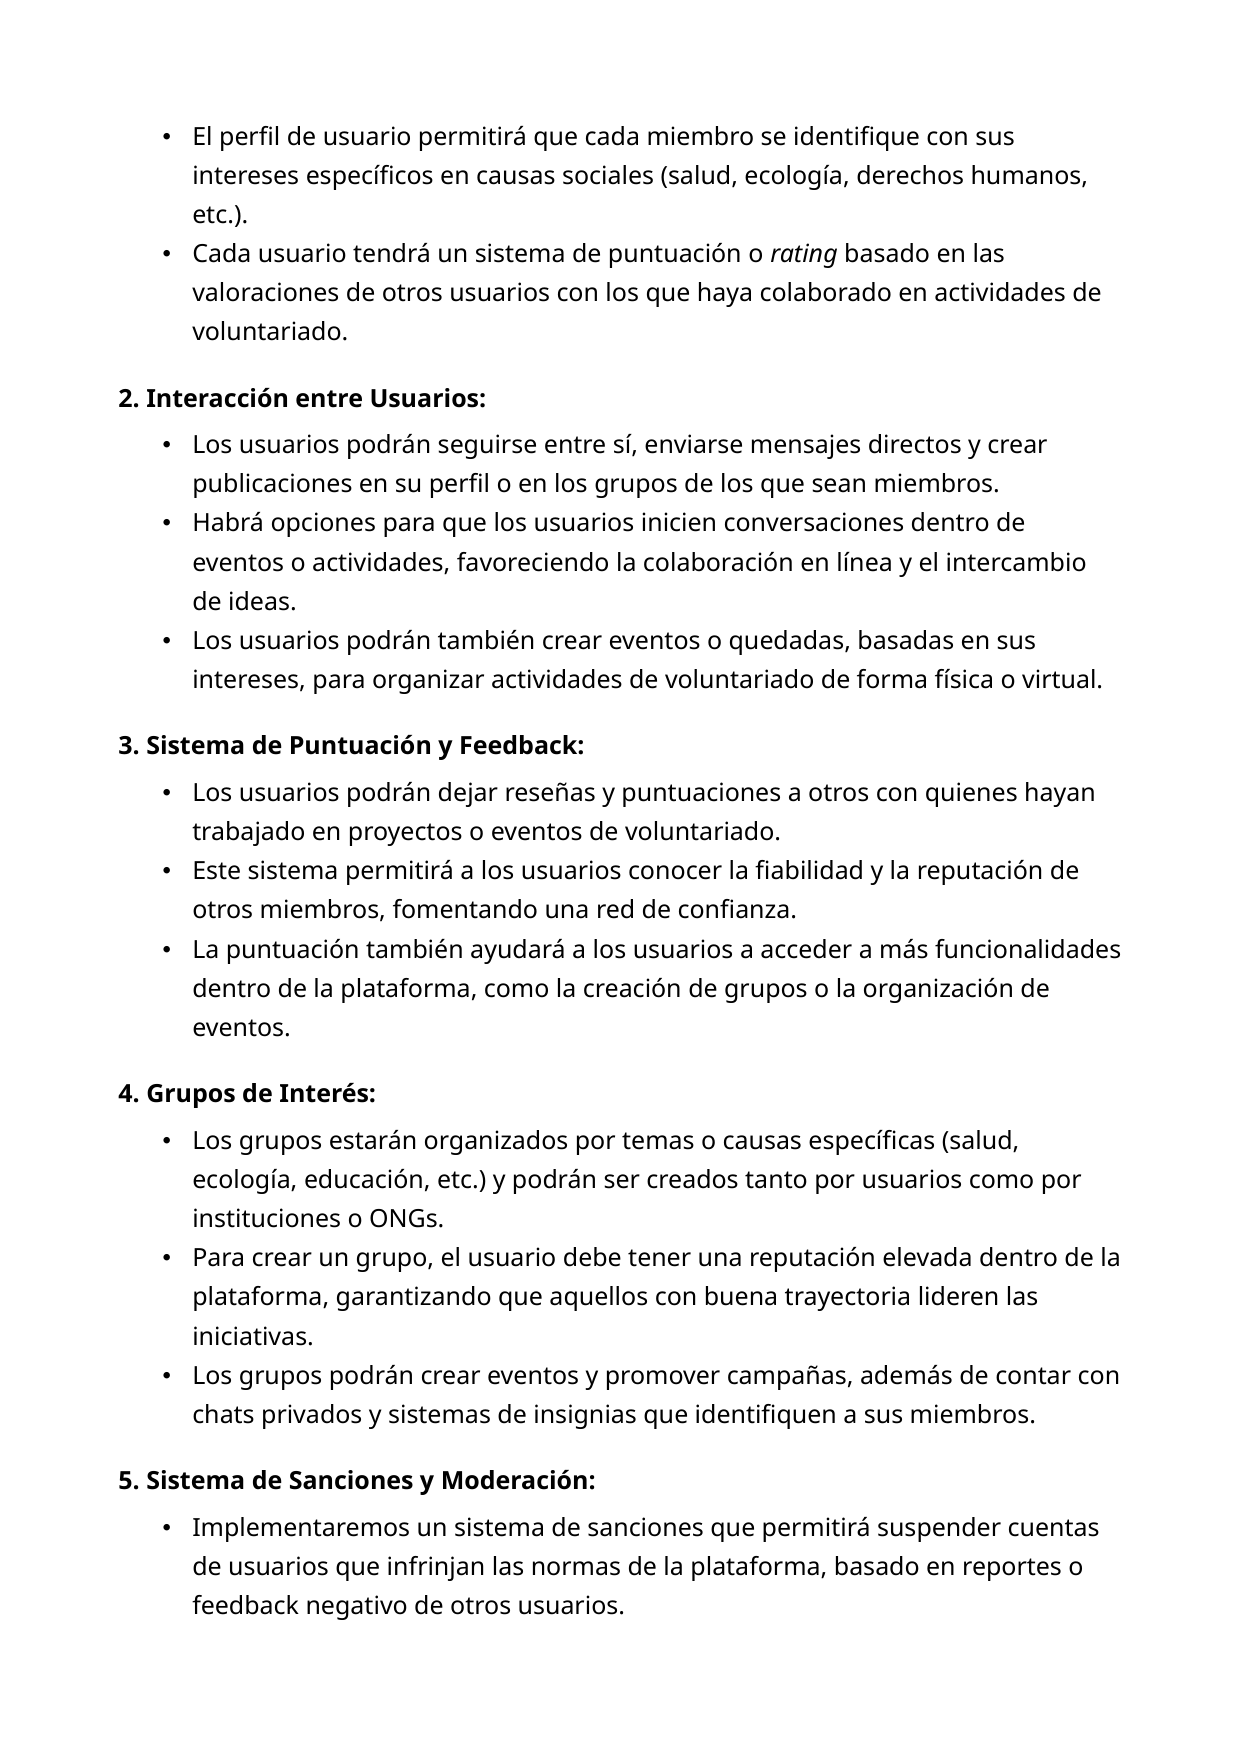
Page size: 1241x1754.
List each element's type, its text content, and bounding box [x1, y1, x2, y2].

list Los usuarios podrán seguirse entre sí, enviarse mensajes directos y crear publicaciones en su perfil o en los grupos de los que sean miembros. [162, 427, 1122, 500]
list Este sistema permitirá a los usuarios conocer la fiabilidad y la reputación de otros miembros, fomentando una red de confianza. [162, 853, 1122, 926]
subtitle 2. Interacción entre Usuarios: [118, 380, 1122, 414]
list Los usuarios podrán también crear eventos o quedadas, basadas en sus intereses, para organizar actividades de voluntariado de forma física o virtual. [162, 623, 1122, 696]
list Para crear un grupo, el usuario debe tener una reputación elevada dentro de la plataforma, garantizando que aquellos con buena trayectoria lideren las iniciativas. [162, 1240, 1122, 1352]
list Habrá opciones para que los usuarios inicien conversaciones dentro de eventos o actividades, favoreciendo la colaboración en línea y el intercambio de ideas. [162, 505, 1122, 617]
list Los grupos podrán crear eventos y promover campañas, además de contar con chats privados y sistemas de insignias que identifiquen a sus miembros. [162, 1357, 1122, 1431]
list Implementaremos un sistema de sanciones que permitirá suspender cuentas de usuarios que infrinjan las normas de la plataforma, basado en reportes o feedback negativo de otros usuarios. [162, 1509, 1122, 1622]
subtitle 3. Sistema de Puntuación y Feedback: [118, 728, 1122, 762]
list El perfil de usuario permitirá que cada miembro se identifique con sus intereses específicos en causas sociales (salud, ecología, derechos humanos, etc.). [162, 118, 1122, 231]
list Los usuarios podrán dejar reseñas y puntuaciones a otros con quienes hayan trabajado en proyectos o eventos de voluntariado. [162, 774, 1122, 848]
list Cada usuario tendrá un sistema de puntuación o rating basado en las valoraciones de otros usuarios con los que haya colaborado en actividades de voluntariado. [162, 236, 1122, 348]
list Los grupos estarán organizados por temas o causas específicas (salud, ecología, educación, etc.) y podrán ser creados tanto por usuarios como por instituciones o ONGs. [162, 1122, 1122, 1235]
list La puntuación también ayudará a los usuarios a acceder a más funcionalidades dentro de la plataforma, como la creación de grupos o la organización de eventos. [162, 931, 1122, 1044]
subtitle 5. Sistema de Sanciones y Moderación: [118, 1463, 1122, 1497]
subtitle 4. Grupos de Interés: [118, 1076, 1122, 1110]
